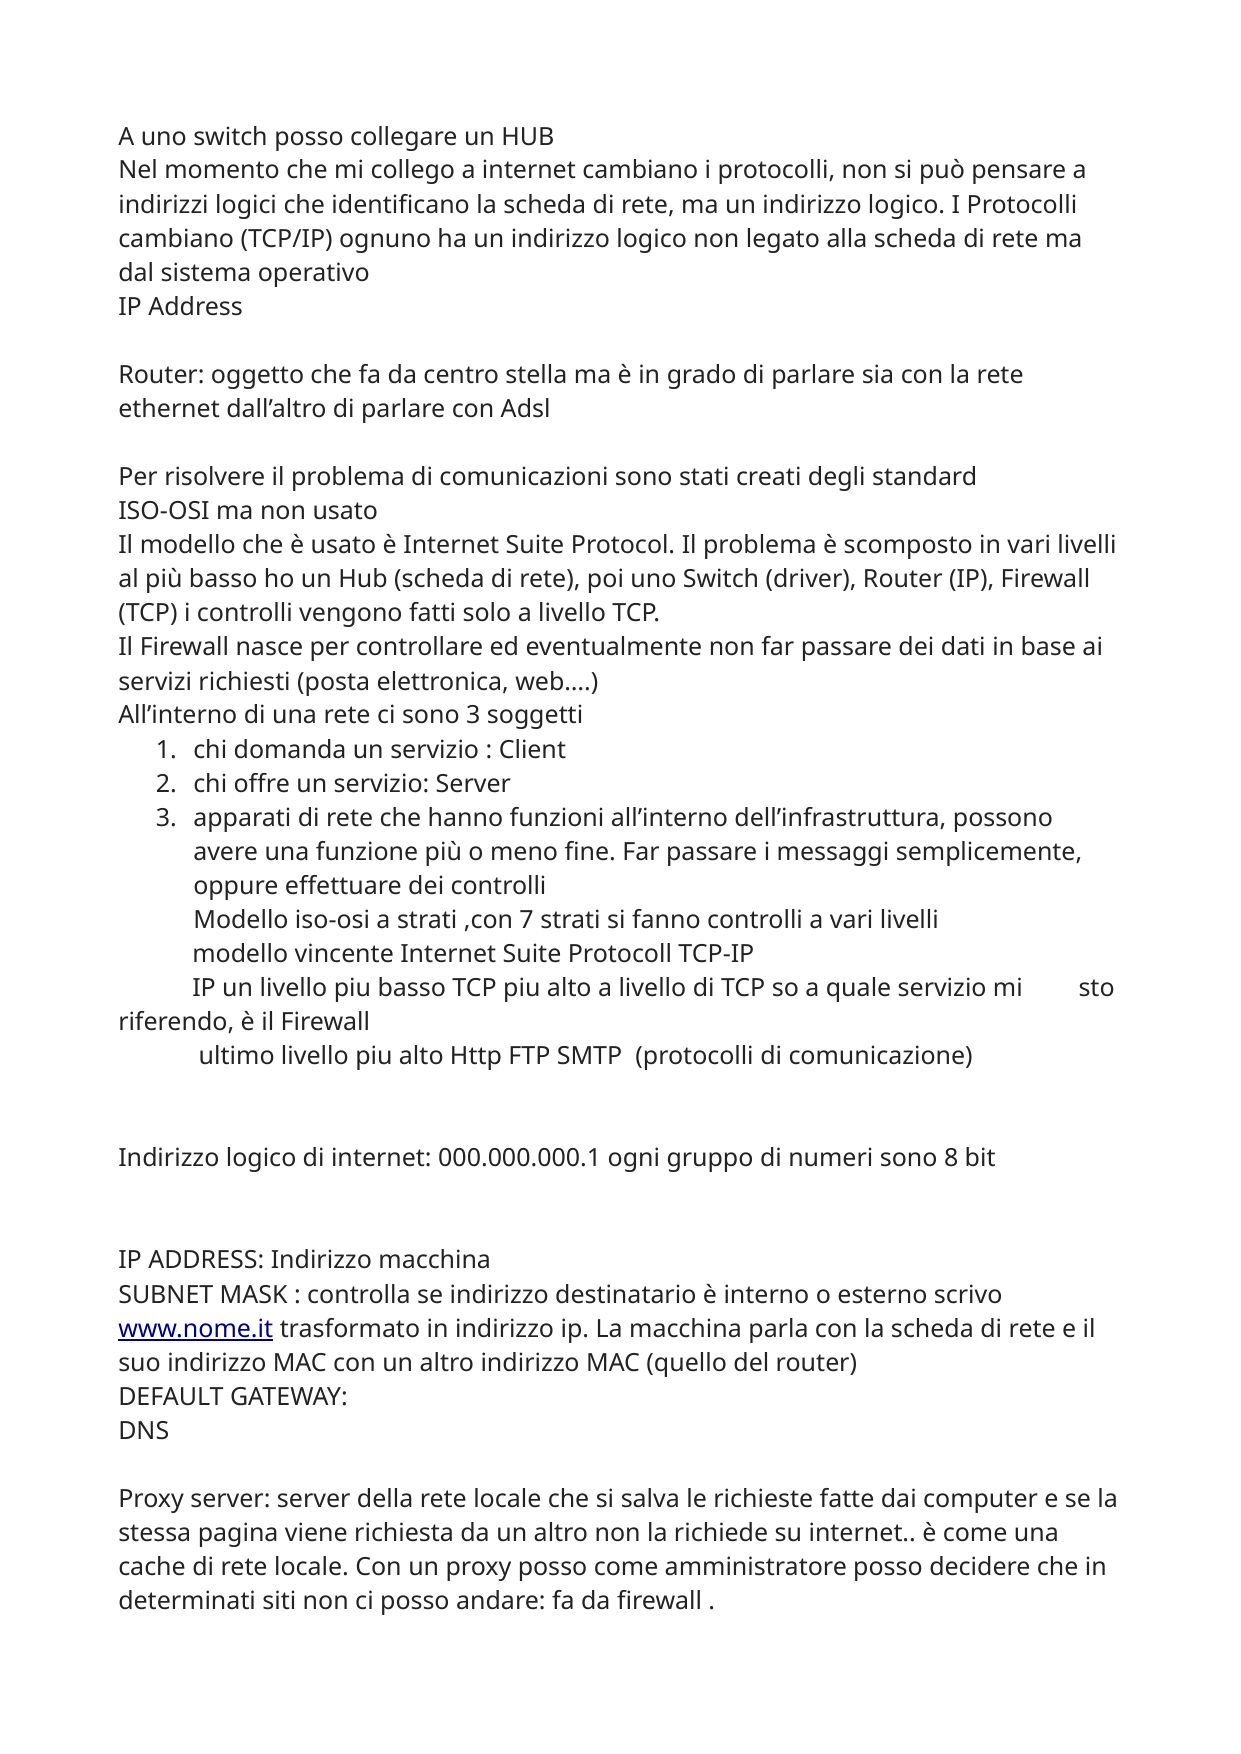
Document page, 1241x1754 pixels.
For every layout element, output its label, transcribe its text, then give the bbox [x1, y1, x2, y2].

text modello vincente Internet Suite Protocoll TCP-IP [118, 936, 1122, 970]
list apparati di rete che hanno funzioni all’interno dell’infrastruttura, possono avere una funzione più o meno fine. Far passare i messaggi semplicemente, oppure effettuare dei controlli [156, 799, 1122, 902]
text Proxy server: server della rete locale che si salva le richieste fatte dai computer e se la stessa pagina viene richiesta da un altro non la richiede su internet.. è come una cache di rete locale. Con un proxy posso come amministratore posso decidere che in determinati siti non ci posso andare: fa da firewall . [118, 1481, 1122, 1617]
text Router: oggetto che fa da centro stella ma è in grado di parlare sia con la rete ethernet dall’altro di parlare con Adsl [118, 357, 1122, 425]
text ISO-OSI ma non usato [118, 493, 1122, 527]
text Indirizzo logico di internet: 000.000.000.1 ogni gruppo di numeri sono 8 bit [118, 1140, 1122, 1174]
text ultimo livello piu alto Http FTP SMTP (protocolli di comunicazione) [118, 1038, 1122, 1072]
text Il Firewall nasce per controllare ed eventualmente non far passare dei dati in base ai servizi richiesti (posta elettronica, web….) [118, 629, 1122, 697]
text All’interno di una rete ci sono 3 soggetti [118, 697, 1122, 731]
text Per risolvere il problema di comunicazioni sono stati creati degli standard [118, 459, 1122, 493]
list chi offre un servizio: Server [156, 765, 1122, 799]
text Il modello che è usato è Internet Suite Protocol. Il problema è scomposto in vari livelli al più basso ho un Hub (scheda di rete), poi uno Switch (driver), Router (IP), Firewall (TCP) i controlli vengono fatti solo a livello TCP. [118, 527, 1122, 629]
text IP ADDRESS: Indirizzo macchina [118, 1242, 1122, 1276]
text SUBNET MASK : controlla se indirizzo destinatario è interno o esterno scrivo www.nome.it trasformato in indirizzo ip. La macchina parla con la scheda di rete e il suo indirizzo MAC con un altro indirizzo MAC (quello del router) [118, 1276, 1122, 1378]
text A uno switch posso collegare un HUB [118, 118, 1122, 152]
text DNS [118, 1412, 1122, 1447]
list chi domanda un servizio : Client [156, 731, 1122, 765]
text IP un livello piu basso TCP piu alto a livello di TCP so a quale servizio mi sto riferendo, è il Firewall [118, 970, 1122, 1038]
text IP Address [118, 288, 1122, 322]
list Modello iso-osi a strati ,con 7 strati si fanno controlli a vari livelli [156, 902, 1122, 936]
text DEFAULT GATEWAY: [118, 1378, 1122, 1412]
text Nel momento che mi collego a internet cambiano i protocolli, non si può pensare a indirizzi logici che identificano la scheda di rete, ma un indirizzo logico. I Protocolli cambiano (TCP/IP) ognuno ha un indirizzo logico non legato alla scheda di rete ma dal sistema operativo [118, 152, 1122, 288]
